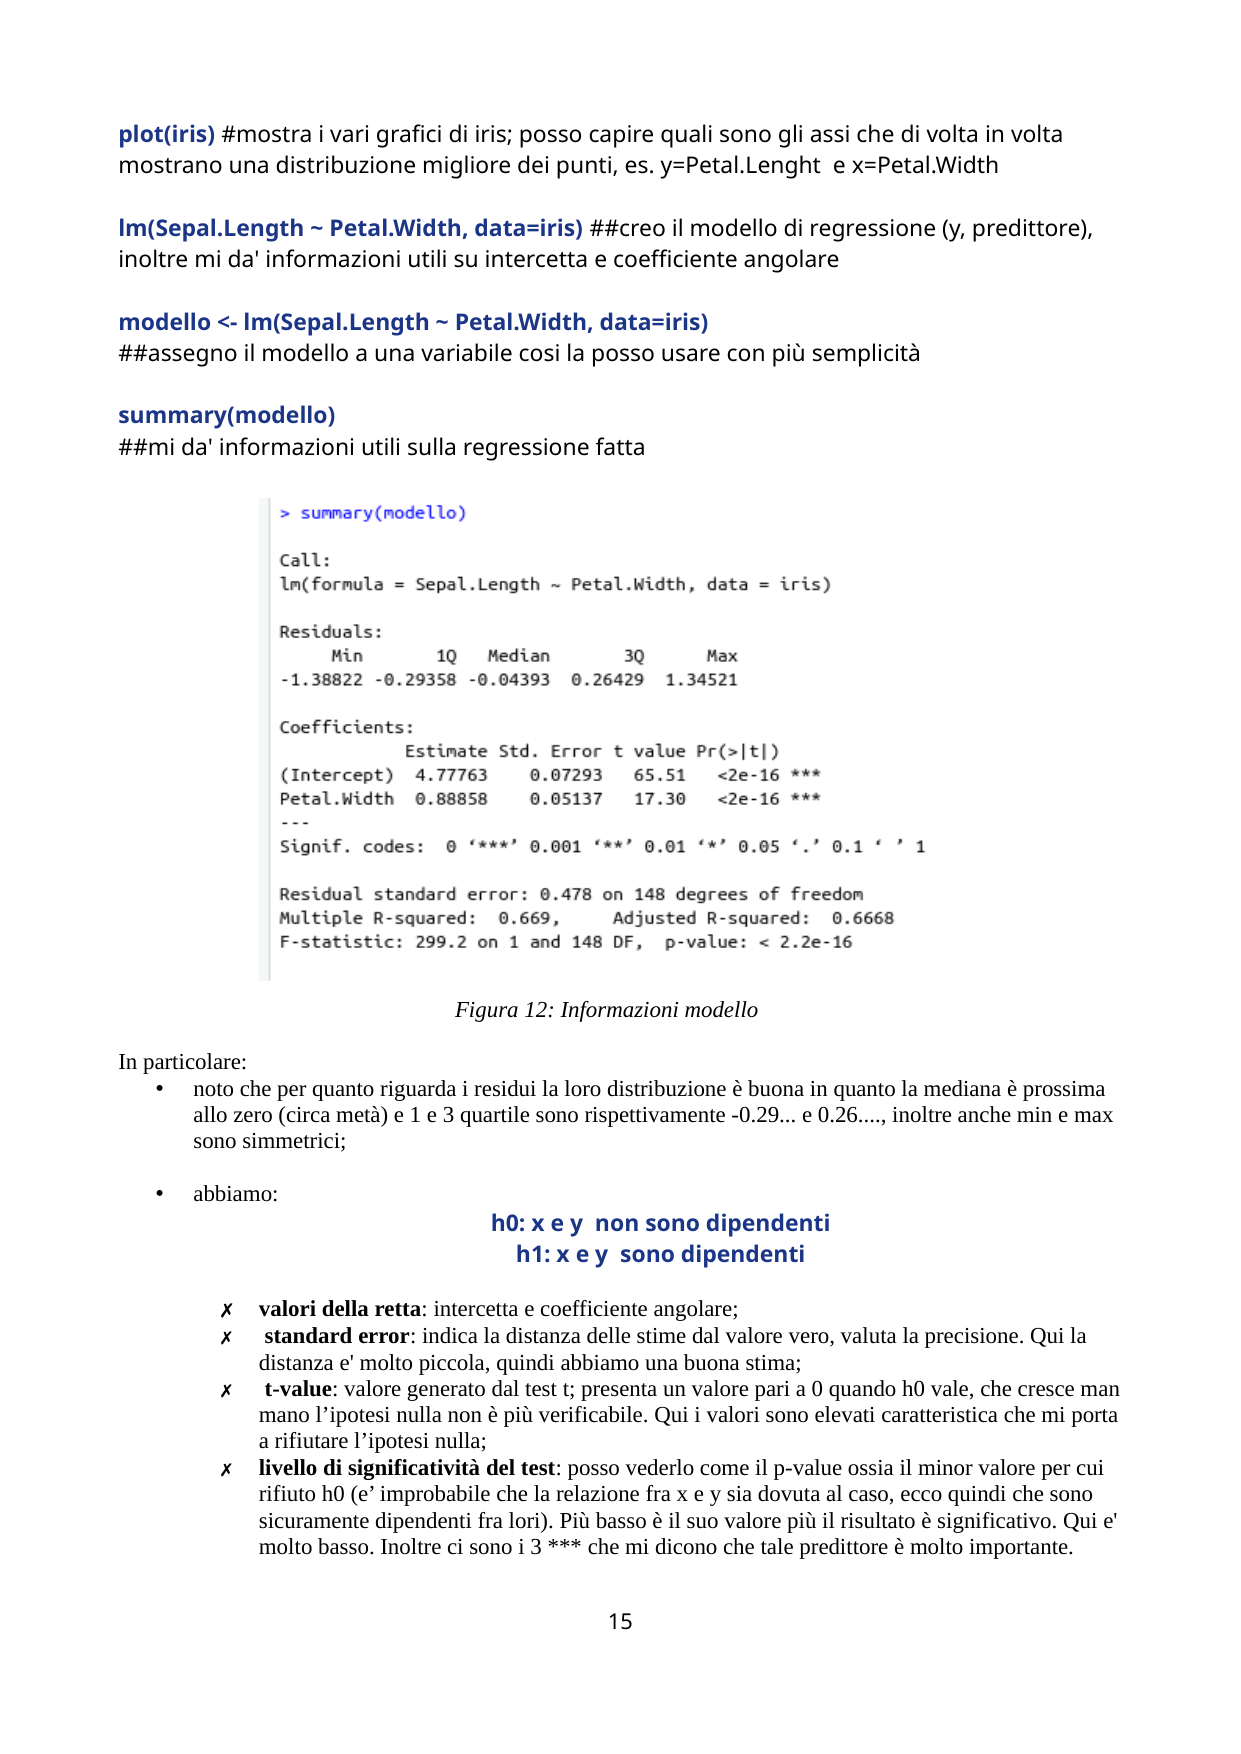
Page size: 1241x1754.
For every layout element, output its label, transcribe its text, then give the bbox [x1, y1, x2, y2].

list noto che per quanto riguarda i residui la loro distribuzione è buona in quanto la mediana è prossima allo zero (circa metà) e 1 e 3 quartile sono rispettivamente -0.29... e 0.26...., inoltre anche min e max sono simmetrici; [156, 1075, 1122, 1154]
text Figura 12: Informazioni modello [258, 981, 957, 1022]
text summary(modello) [118, 399, 1122, 431]
picture [258, 498, 957, 981]
list livello di significatività del test: posso vederlo come il p-value ossia il minor valore per cui rifiuto h0 (e’ improbabile che la relazione fra x e y sia dovuta al caso, ecco quindi che sono sicuramente dipendenti fra lori). Più basso è il suo valore più il risultato è significativo. Qui e' molto basso. Inoltre ci sono i 3 *** che mi dicono che tale predittore è molto importante. [221, 1454, 1122, 1559]
text ##mi da' informazioni utili sulla regressione fatta [118, 431, 1122, 462]
text lm(Sepal.Length ~ Petal.Width, data=iris) ##creo il modello di regressione (y, predittore), inoltre mi da' informazioni utili su intercetta e coefficiente angolare [118, 212, 1122, 274]
list h1: x e y sono dipendenti [156, 1238, 1122, 1269]
list h0: x e y non sono dipendenti [156, 1207, 1122, 1238]
text ##assegno il modello a una variabile cosi la posso usare con più semplicità [118, 337, 1122, 368]
text plot(iris) #mostra i vari grafici di iris; posso capire quali sono gli assi che di volta in volta mostrano una distribuzione migliore dei punti, es. y=Petal.Lenght e x=Petal.Width [118, 118, 1122, 181]
text In particolare: [118, 1048, 1122, 1075]
list t-value: valore generato dal test t; presenta un valore pari a 0 quando h0 vale, che cresce man mano l’ipotesi nulla non è più verificabile. Qui i valori sono elevati caratteristica che mi porta a rifiutare l’ipotesi nulla; [221, 1375, 1122, 1454]
list abbiamo: [156, 1180, 1122, 1207]
text modello <- lm(Sepal.Length ~ Petal.Width, data=iris) [118, 306, 1122, 337]
list standard error: indica la distanza delle stime dal valore vero, valuta la precisione. Qui la distanza e' molto piccola, quindi abbiamo una buona stima; [221, 1322, 1122, 1375]
list valori della retta: intercetta e coefficiente angolare; [221, 1295, 1122, 1322]
